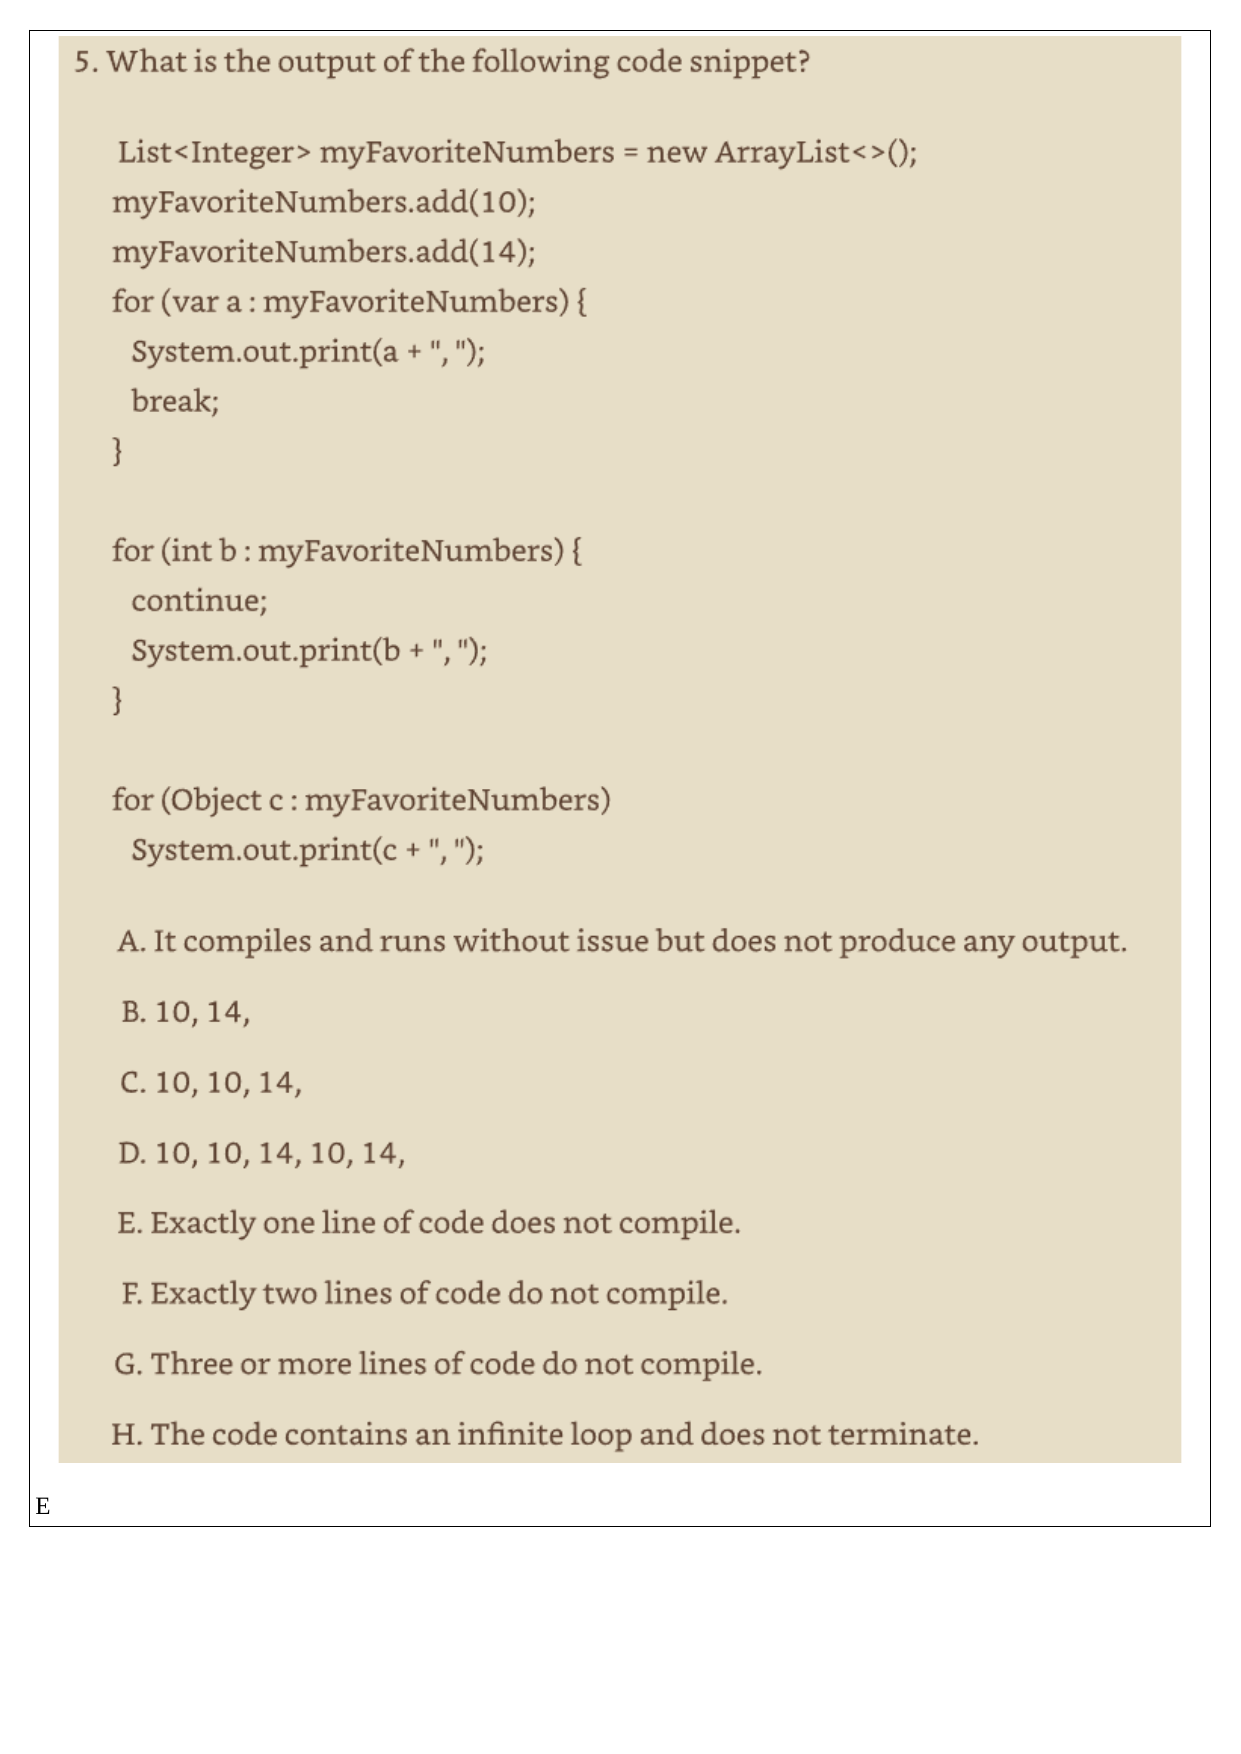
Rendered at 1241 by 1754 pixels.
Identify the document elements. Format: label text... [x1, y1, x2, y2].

table_cell E [30, 31, 1210, 1526]
picture [58, 36, 1182, 1463]
